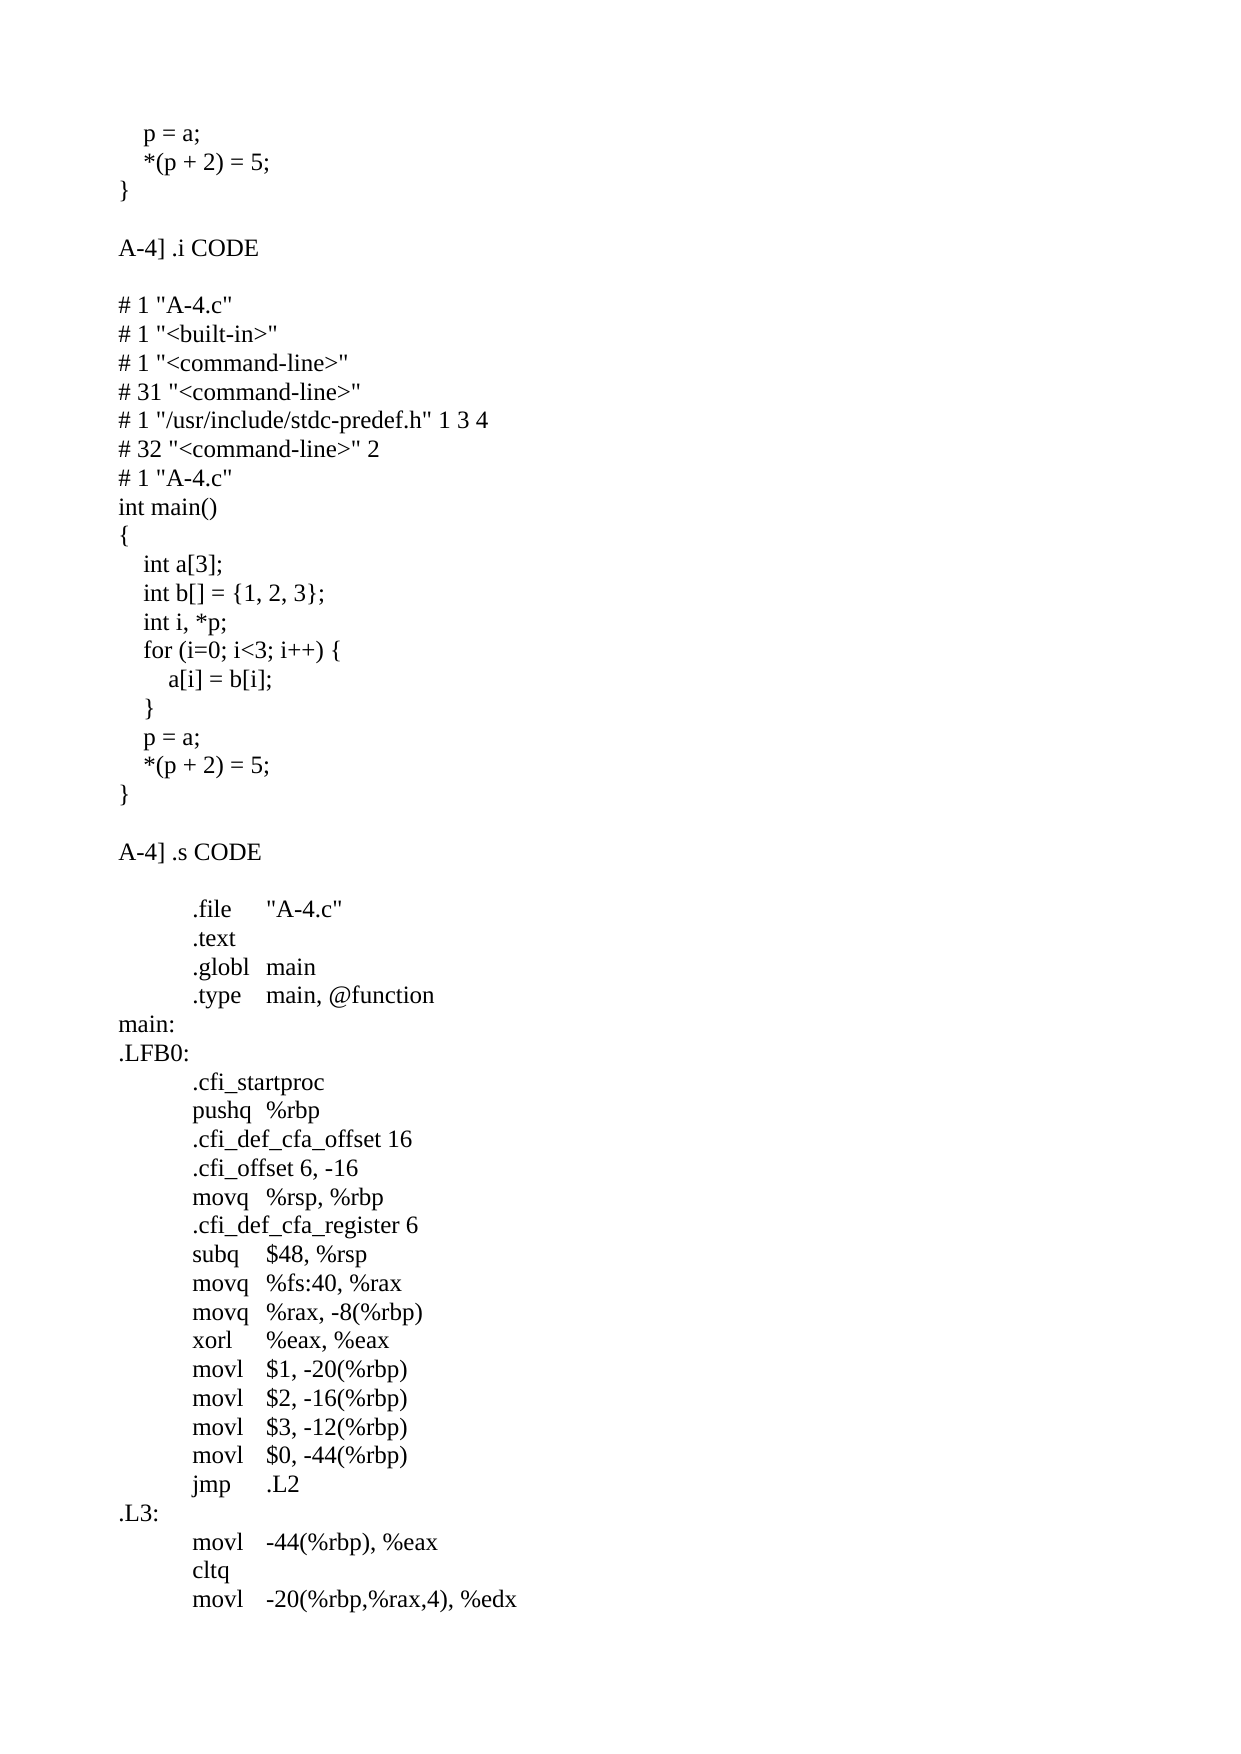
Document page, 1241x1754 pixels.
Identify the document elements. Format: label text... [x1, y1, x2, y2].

text main: [118, 1009, 1122, 1038]
text movl $1, -20(%rbp) [118, 1354, 1122, 1383]
text A-4] .i CODE [118, 233, 1122, 262]
text a[i] = b[i]; [118, 664, 1122, 693]
text .LFB0: [118, 1038, 1122, 1067]
text p = a; [118, 118, 1122, 147]
text # 1 "A-4.c" [118, 291, 1122, 319]
text pushq %rbp [118, 1096, 1122, 1124]
text # 1 "/usr/include/stdc-predef.h" 1 3 4 [118, 406, 1122, 434]
text *(p + 2) = 5; [118, 147, 1122, 176]
text .text [118, 923, 1122, 952]
text movl $0, -44(%rbp) [118, 1441, 1122, 1469]
text # 1 "A-4.c" [118, 463, 1122, 492]
text .cfi_startproc [118, 1067, 1122, 1096]
text movq %rsp, %rbp [118, 1182, 1122, 1211]
text movl $2, -16(%rbp) [118, 1383, 1122, 1412]
text .globl main [118, 952, 1122, 981]
text } [118, 693, 1122, 722]
text } [118, 779, 1122, 808]
text int a[3]; [118, 549, 1122, 578]
text .type main, @function [118, 981, 1122, 1009]
text movq %fs:40, %rax [118, 1268, 1122, 1297]
text cltq [118, 1556, 1122, 1584]
text subq $48, %rsp [118, 1239, 1122, 1268]
text xorl %eax, %eax [118, 1326, 1122, 1354]
text jmp .L2 [118, 1469, 1122, 1498]
text movq %rax, -8(%rbp) [118, 1297, 1122, 1326]
text # 1 "<command-line>" [118, 348, 1122, 377]
text movl $3, -12(%rbp) [118, 1412, 1122, 1441]
text movl -20(%rbp,%rax,4), %edx [118, 1584, 1122, 1613]
text *(p + 2) = 5; [118, 751, 1122, 779]
text int i, *p; [118, 607, 1122, 636]
text # 1 "<built-in>" [118, 319, 1122, 348]
text int b[] = {1, 2, 3}; [118, 578, 1122, 607]
text # 32 "<command-line>" 2 [118, 434, 1122, 463]
text .L3: [118, 1498, 1122, 1527]
text int main() [118, 492, 1122, 521]
text movl -44(%rbp), %eax [118, 1527, 1122, 1556]
text A-4] .s CODE [118, 837, 1122, 866]
text .file "A-4.c" [118, 894, 1122, 923]
text .cfi_def_cfa_offset 16 [118, 1124, 1122, 1153]
text .cfi_def_cfa_register 6 [118, 1211, 1122, 1239]
text .cfi_offset 6, -16 [118, 1153, 1122, 1182]
text { [118, 521, 1122, 549]
text # 31 "<command-line>" [118, 377, 1122, 406]
text for (i=0; i<3; i++) { [118, 636, 1122, 664]
text } [118, 176, 1122, 204]
text p = a; [118, 722, 1122, 751]
